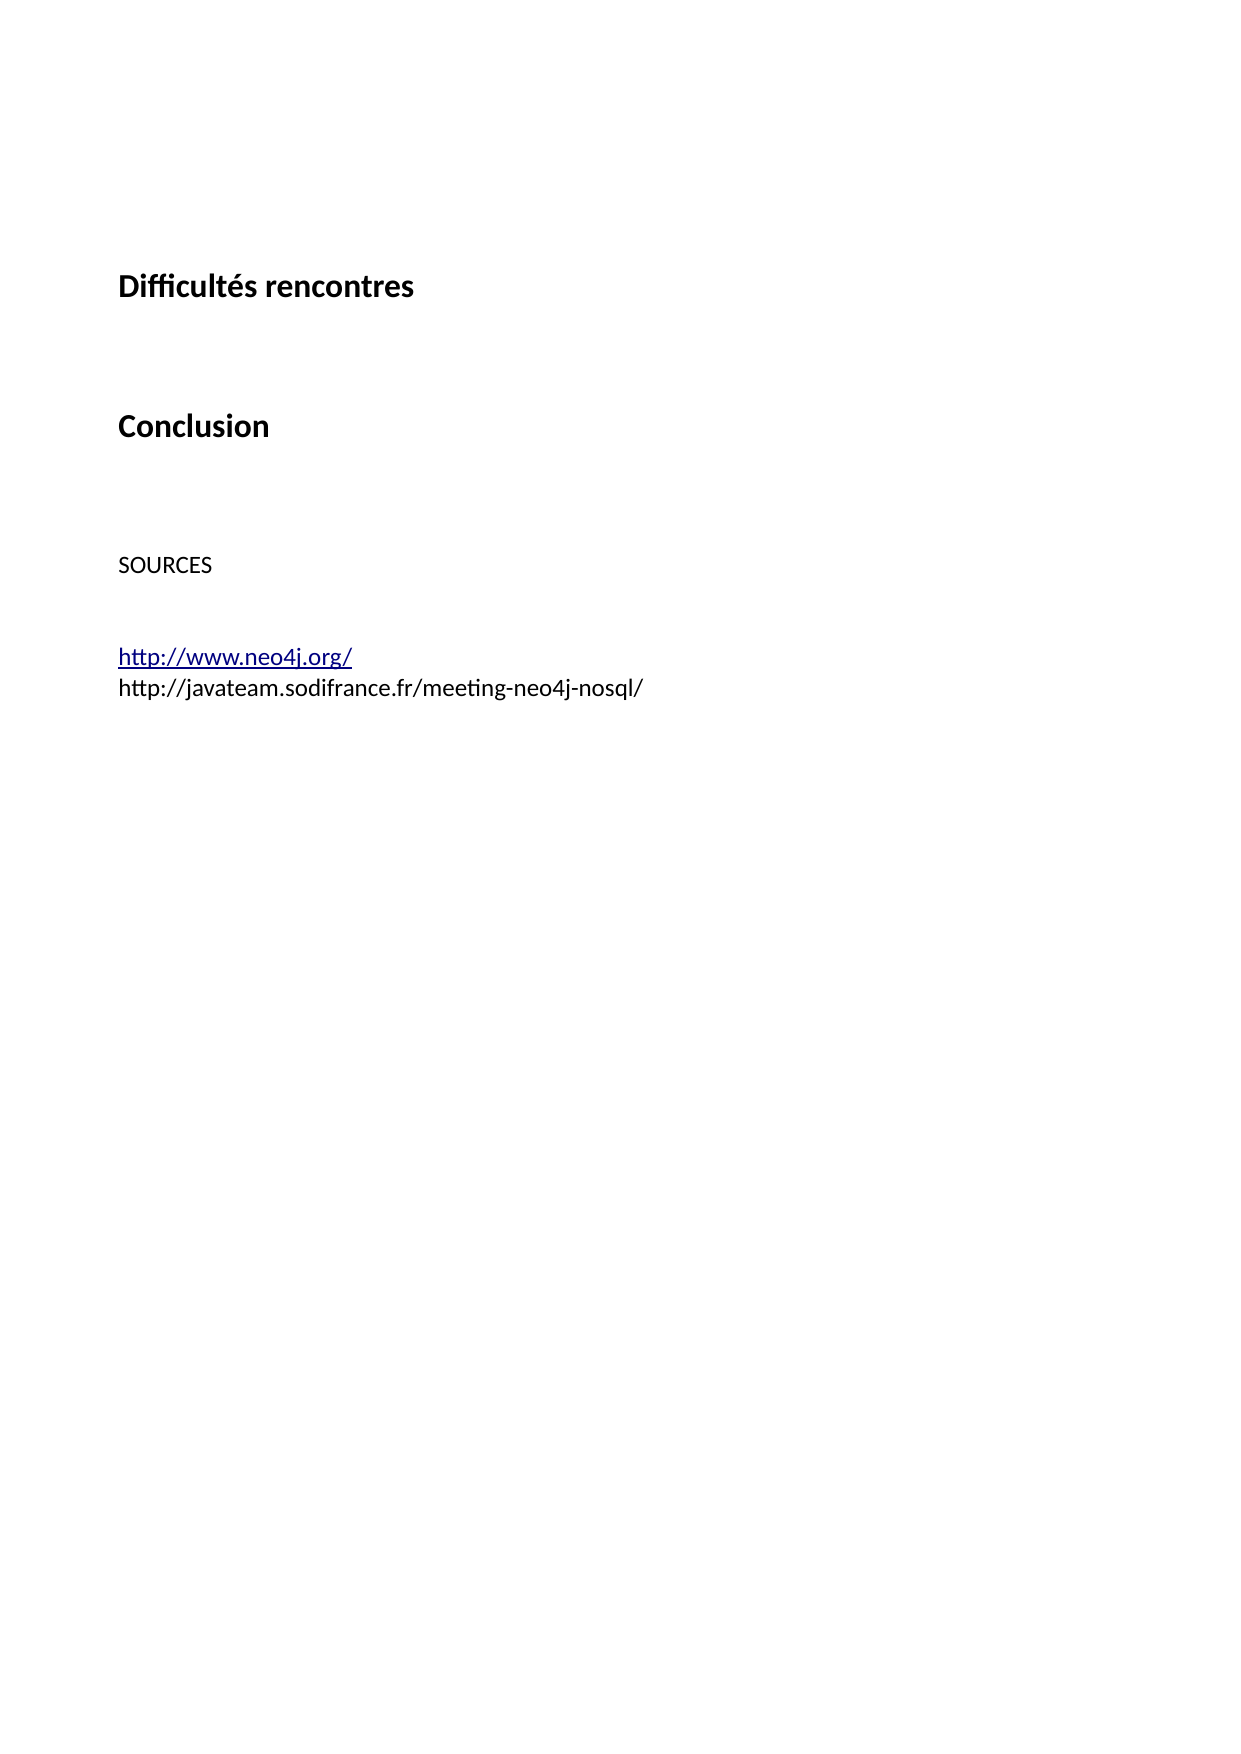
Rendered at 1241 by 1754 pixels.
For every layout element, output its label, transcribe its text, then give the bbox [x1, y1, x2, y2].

subtitle Difficultés rencontres [118, 265, 1122, 306]
text http://javateam.sodifrance.fr/meeting-neo4j-nosql/ [118, 672, 1122, 702]
text http://www.neo4j.org/ [118, 641, 1122, 672]
text SOURCES [118, 550, 1122, 580]
subtitle Conclusion [118, 405, 1122, 446]
